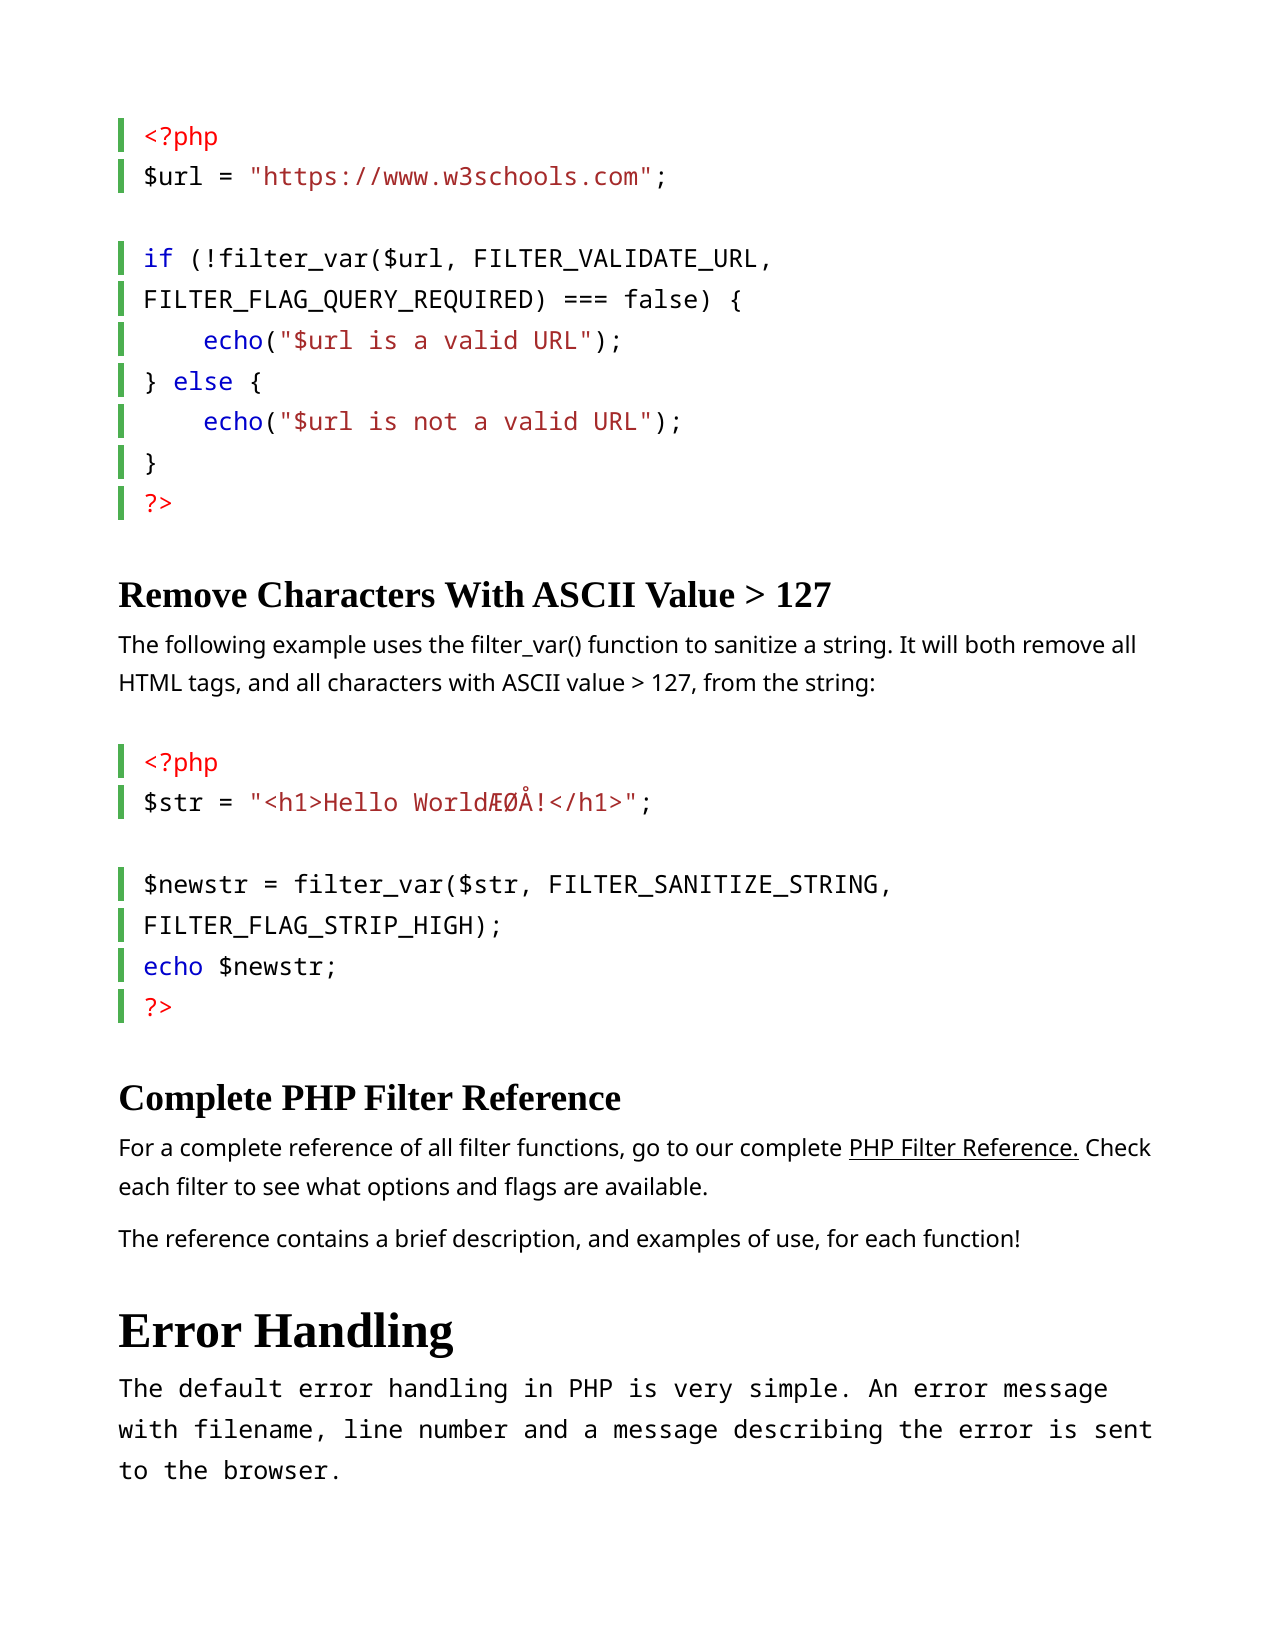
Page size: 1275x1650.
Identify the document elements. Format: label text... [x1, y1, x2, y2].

text The default error handling in PHP is very simple. An error message with filename, line number and a message describing the error is sent to the browser. [118, 1371, 1157, 1486]
text <?php $str = "<h1>Hello WorldÆØÅ!</h1>"; $newstr = filter_var($str, FILTER_SANITIZE_STRING, FILTER_FLAG_STRIP_HIGH); echo $newstr; ?> [118, 744, 1157, 1023]
text The reference contains a brief description, and examples of use, for each function! [118, 1223, 1157, 1255]
subtitle Complete PHP Filter Reference [118, 1076, 1157, 1119]
subtitle Error Handling [118, 1301, 1157, 1358]
text For a complete reference of all filter functions, go to our complete PHP Filter Reference. Check each filter to see what options and flags are available. [118, 1131, 1157, 1202]
text <?php $url = "https://www.w3schools.com"; if (!filter_var($url, FILTER_VALIDATE_URL, FILTER_FLAG_QUERY_REQUIRED) === false) { echo("$url is a valid URL"); } else { echo("$url is not a valid URL"); } ?> [118, 118, 1157, 520]
subtitle Remove Characters With ASCII Value > 127 [118, 572, 1157, 615]
text The following example uses the filter_var() function to sanitize a string. It will both remove all HTML tags, and all characters with ASCII value > 127, from the string: [118, 628, 1157, 698]
